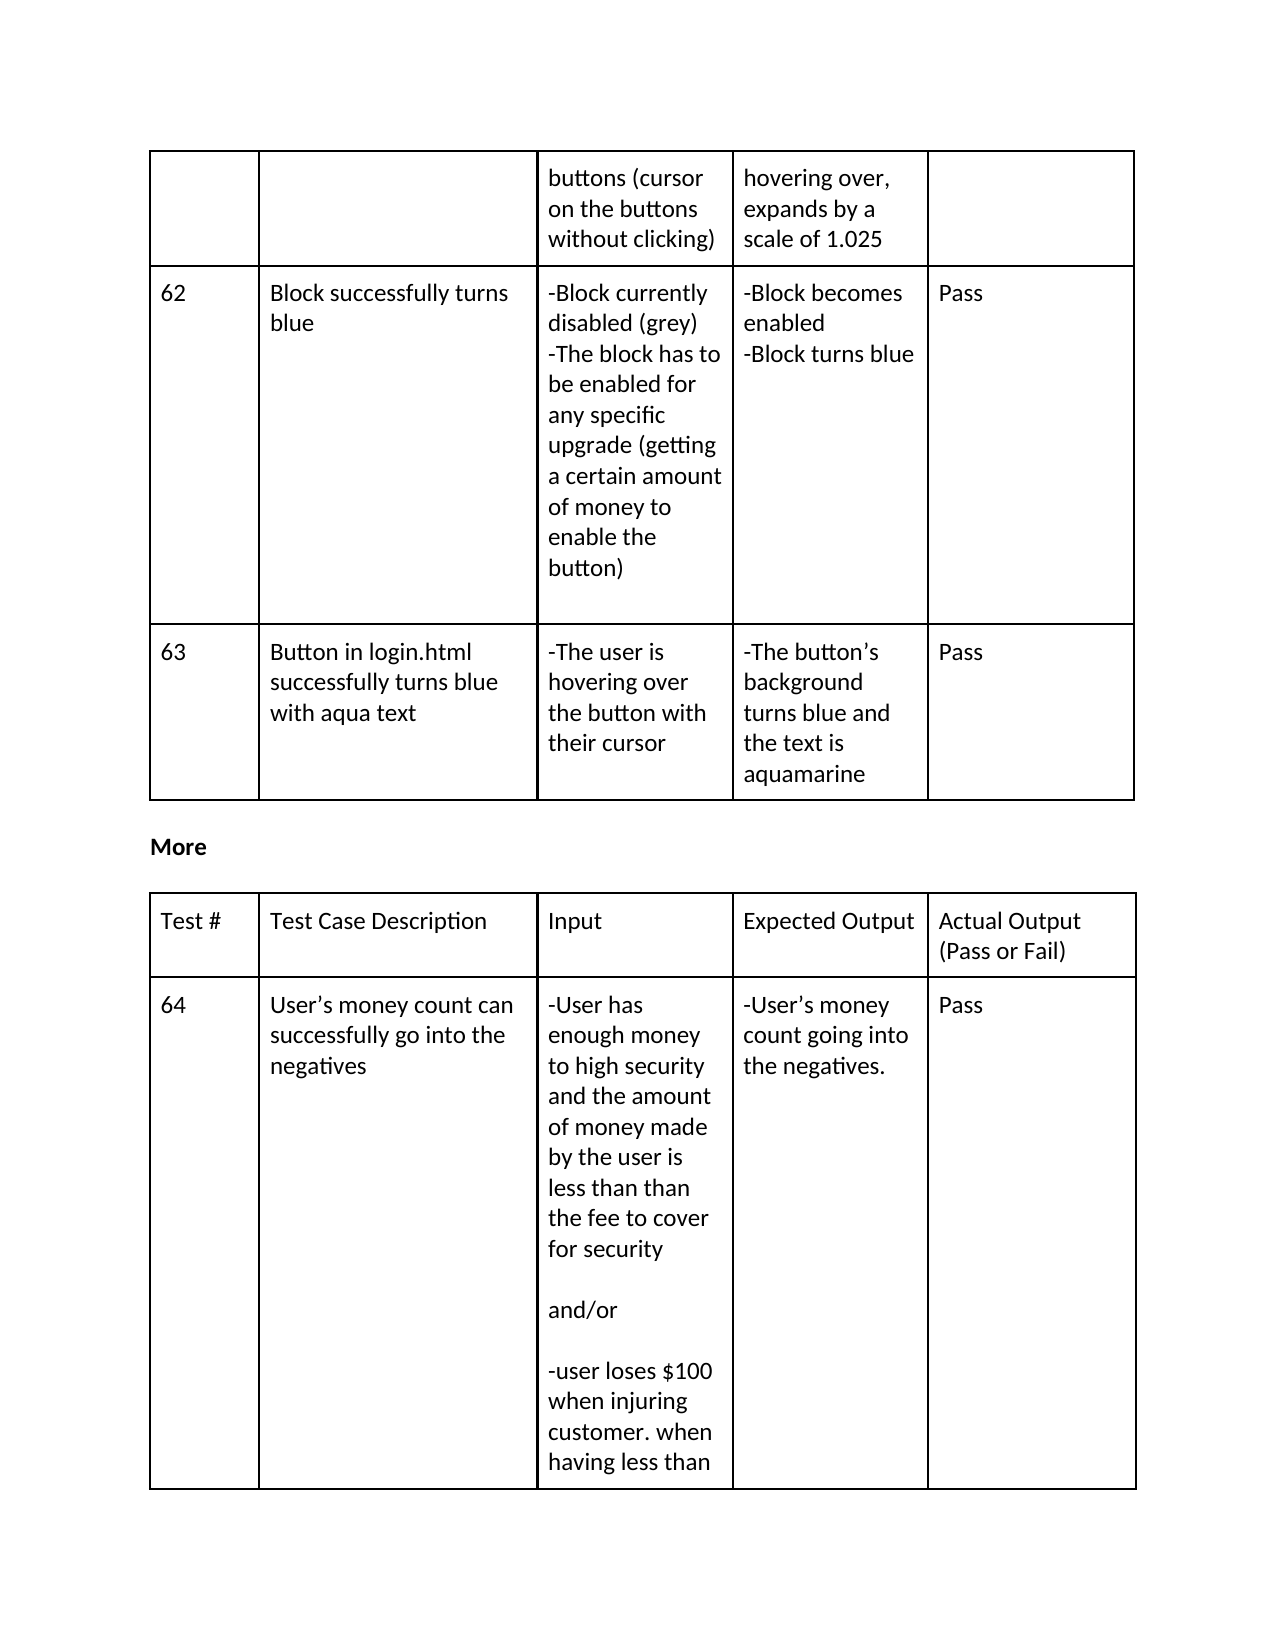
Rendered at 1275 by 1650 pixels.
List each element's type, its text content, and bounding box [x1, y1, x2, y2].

table_cell Button in login.html successfully turns blue with aqua text [260, 625, 536, 799]
table_header Input [539, 894, 732, 976]
table_header Test # [151, 894, 258, 976]
table_cell Pass [929, 978, 1135, 1487]
table_header Test Case Description [260, 894, 536, 976]
table_cell -User’s money count going into the negatives. [734, 978, 927, 1487]
table_cell Pass [929, 267, 1133, 623]
table_cell -User has enough money to high security and the amount of money made by the user is less than than the fee to cover for security and/or -user loses $100 when injuring customer. when having less than [539, 978, 732, 1487]
table_cell [260, 152, 536, 264]
table_cell Pass [929, 625, 1133, 799]
text More [150, 831, 1125, 862]
table_cell -Block becomes enabled -Block turns blue [734, 267, 927, 623]
table_header Expected Output [734, 894, 927, 976]
table_cell 62 [151, 267, 258, 623]
table_cell -The user is hovering over the button with their cursor [539, 625, 732, 799]
table_cell User’s money count can successfully go into the negatives [260, 978, 536, 1487]
table_cell Block successfully turns blue [260, 267, 536, 623]
table_cell 63 [151, 625, 258, 799]
table_cell [929, 152, 1133, 264]
table_header Actual Output (Pass or Fail) [929, 894, 1135, 976]
table_cell -The button’s background turns blue and the text is aquamarine [734, 625, 927, 799]
table_cell hovering over, expands by a scale of 1.025 [734, 152, 927, 264]
table_cell 64 [151, 978, 258, 1487]
table_cell -Block currently disabled (grey) -The block has to be enabled for any specific upgrade (getting a certain amount of money to enable the button) [539, 267, 732, 623]
table_cell buttons (cursor on the buttons without clicking) [539, 152, 732, 264]
table_cell [151, 152, 258, 264]
